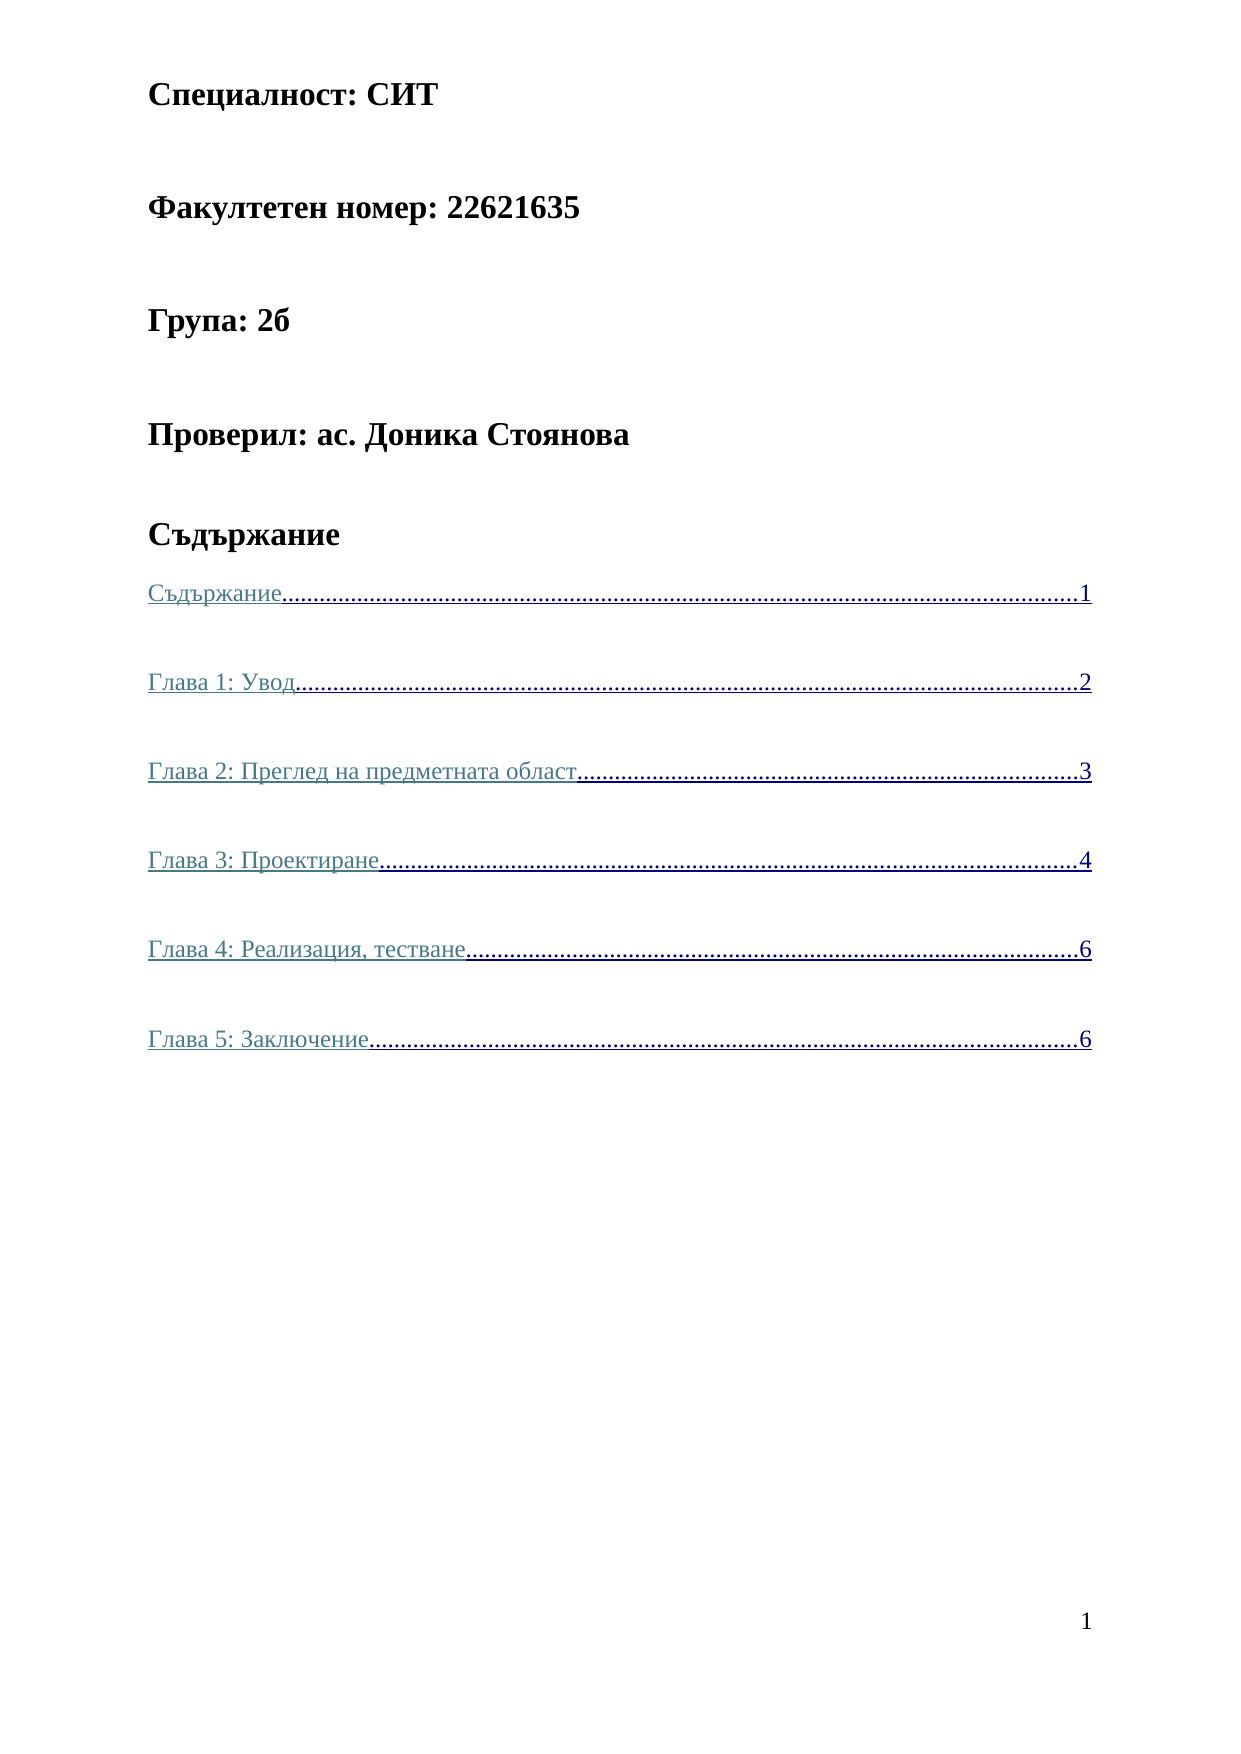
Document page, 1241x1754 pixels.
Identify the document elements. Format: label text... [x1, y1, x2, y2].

text Съдържание 1 [148, 578, 1093, 607]
text Глава 2: Преглед на предметната област 3 [148, 756, 1093, 785]
text Специалност: СИТ [148, 74, 1093, 112]
subtitle Съдържание [148, 514, 1093, 553]
text Група: 2б [148, 300, 1093, 339]
text Факултетен номер: 22621635 [148, 187, 1093, 225]
text Глава 4: Реализация, тестване 6 [148, 934, 1093, 963]
text Глава 3: Проектиране 4 [148, 845, 1093, 874]
text Глава 1: Увод 2 [148, 667, 1093, 696]
text Глава 5: Заключение 6 [148, 1024, 1093, 1052]
text Проверил: ас. Доника Стоянова [148, 414, 1093, 452]
